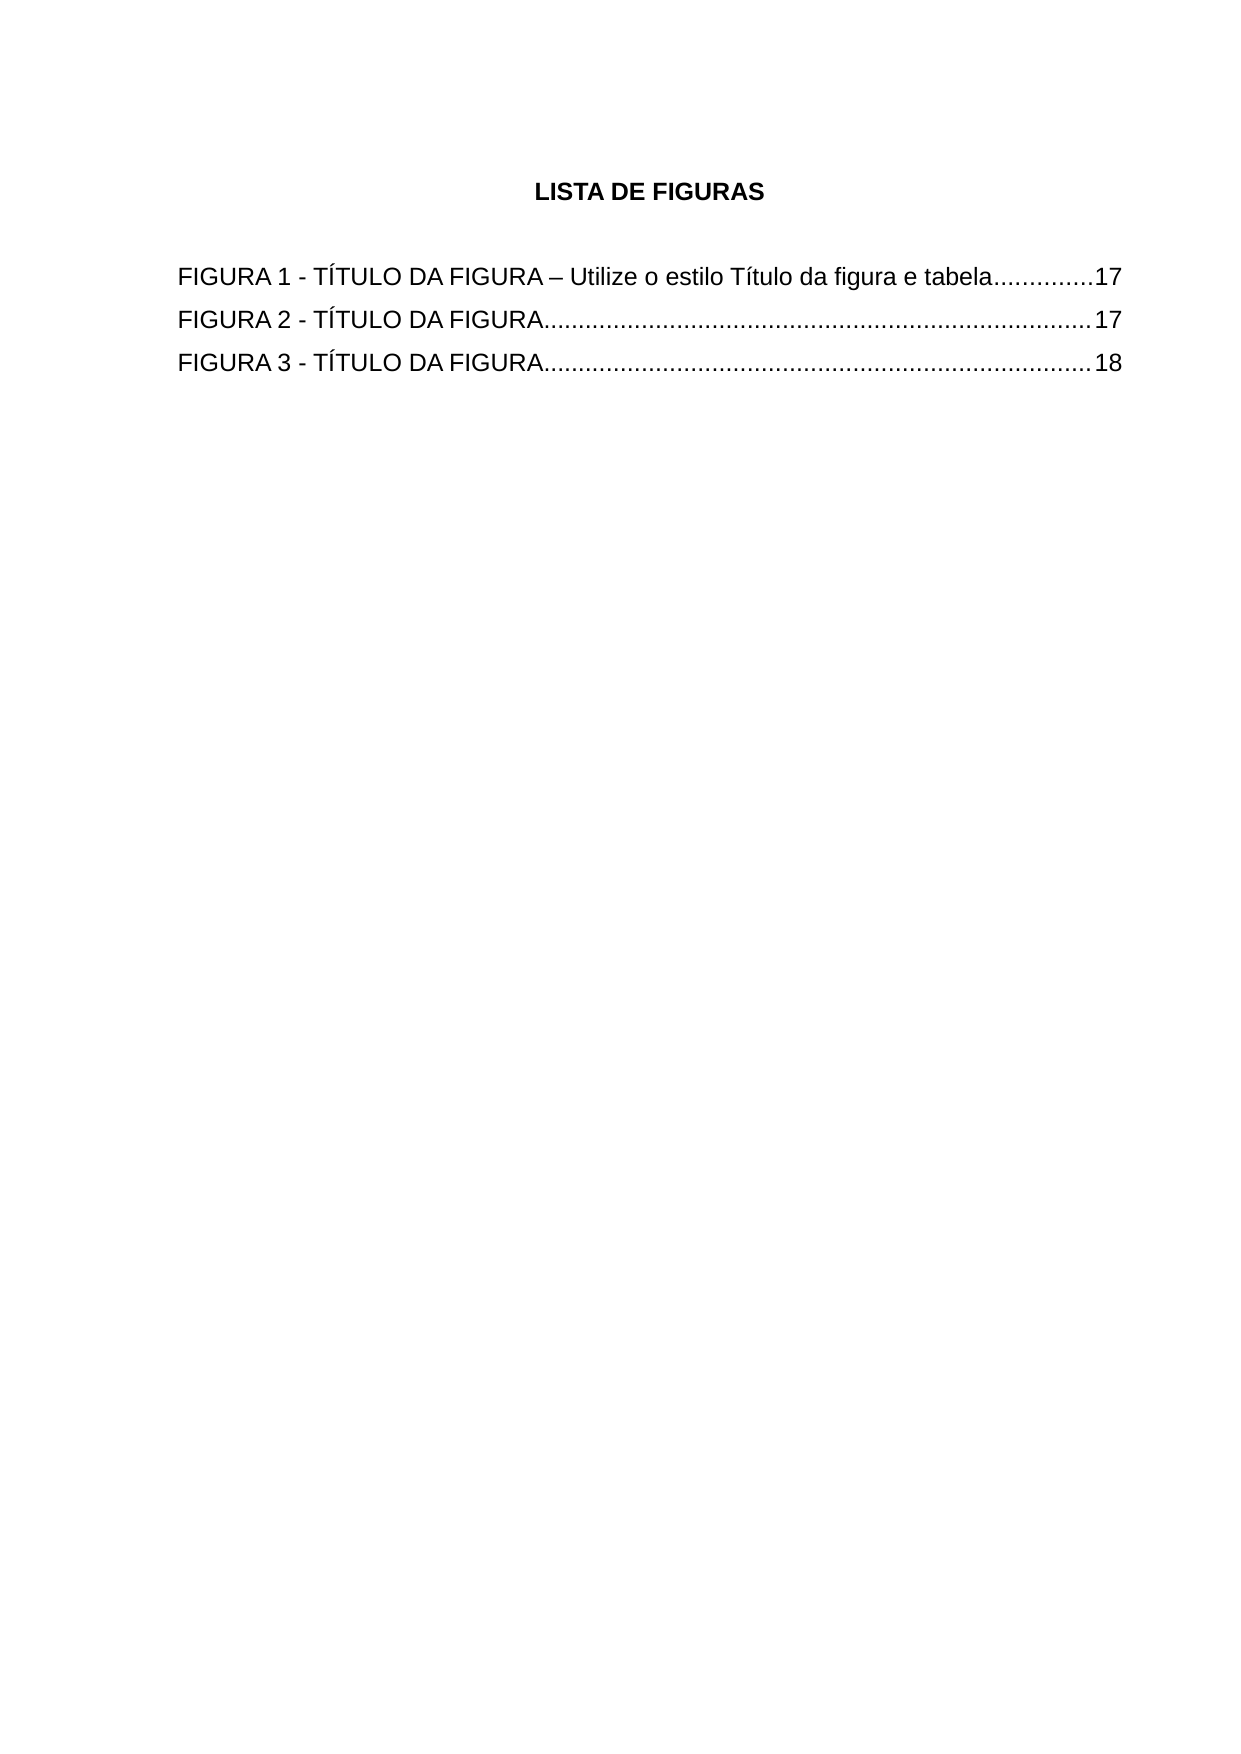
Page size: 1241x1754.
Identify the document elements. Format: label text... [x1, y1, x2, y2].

text FIGURA 2 - TÍTULO DA FIGURA 17 [177, 305, 1122, 333]
text FIGURA 3 - TÍTULO DA FIGURA 18 [177, 348, 1122, 377]
text FIGURA 1 - TÍTULO DA FIGURA – Utilize o estilo Título da figura e tabela 17 [177, 262, 1122, 290]
subtitle LISTA DE FIGURAS [177, 177, 1122, 206]
